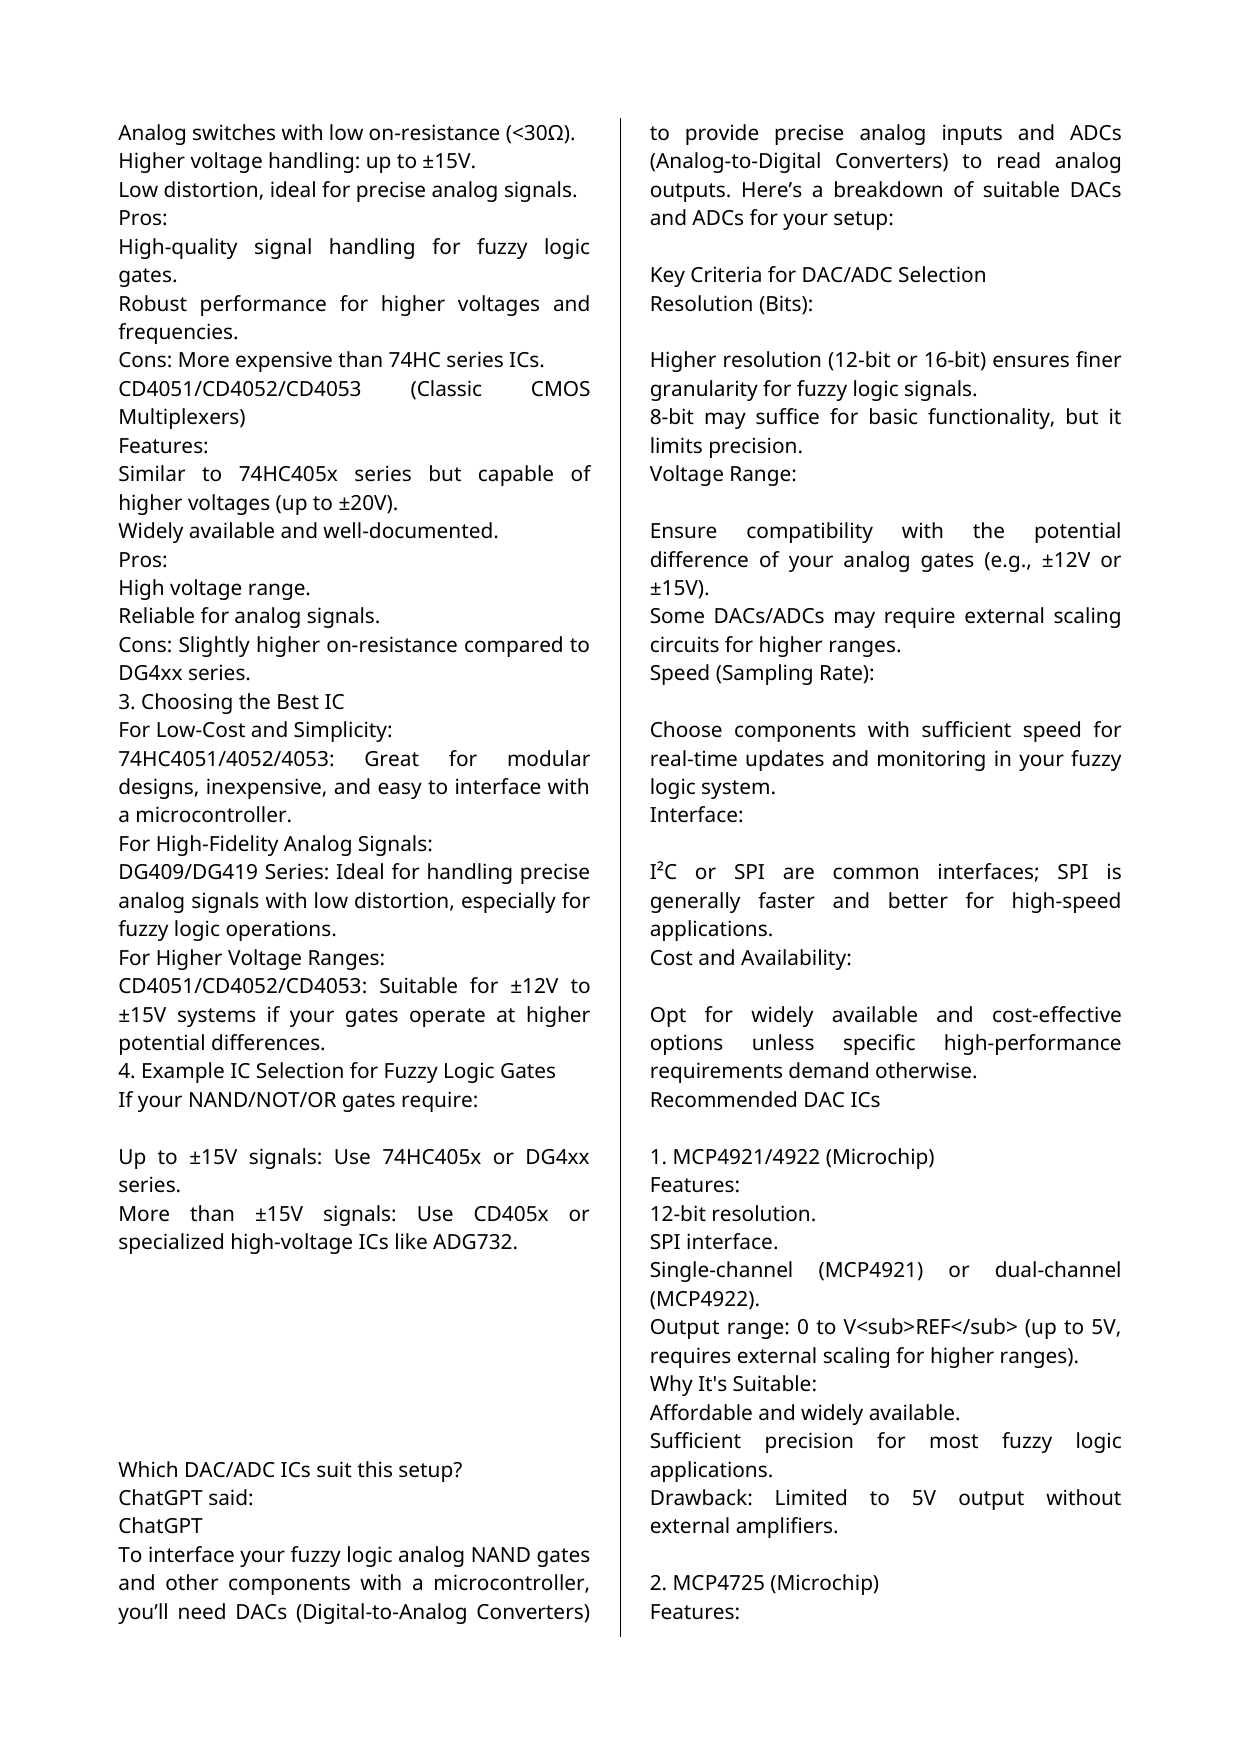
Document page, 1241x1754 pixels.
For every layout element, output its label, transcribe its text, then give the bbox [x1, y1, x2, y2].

text Cost and Availability: [649, 943, 1122, 971]
text Interface: [649, 801, 1122, 829]
text 74HC4051/4052/4053: Great for modular designs, inexpensive, and easy to interface with a microcontroller. [118, 744, 591, 829]
text CD4051/CD4052/CD4053 (Classic CMOS Multiplexers) [118, 374, 591, 431]
text Higher voltage handling: up to ±15V. [118, 147, 591, 175]
text Similar to 74HC405x series but capable of higher voltages (up to ±20V). [118, 459, 591, 516]
text Some DACs/ADCs may require external scaling circuits for higher ranges. [649, 602, 1122, 658]
text Resolution (Bits): [649, 289, 1122, 317]
text Pros: [118, 545, 591, 573]
text 3. Choosing the Best IC [118, 687, 591, 715]
text Ensure compatibility with the potential difference of your analog gates (e.g., ±12V or ±15V). [649, 516, 1122, 602]
text Which DAC/ADC ICs suit this setup? [118, 1455, 591, 1483]
text Up to ±15V signals: Use 74HC405x or DG4xx series. [118, 1142, 591, 1199]
text Why It's Suitable: [649, 1369, 1122, 1398]
text Robust performance for higher voltages and frequencies. [118, 289, 591, 346]
text Affordable and widely available. [649, 1398, 1122, 1426]
text Drawback: Limited to 5V output without external amplifiers. [649, 1483, 1122, 1540]
text Features: [649, 1170, 1122, 1199]
text 4. Example IC Selection for Fuzzy Logic Gates [118, 1057, 591, 1085]
text Speed (Sampling Rate): [649, 658, 1122, 687]
text ChatGPT said: [118, 1483, 591, 1512]
text Key Criteria for DAC/ADC Selection [649, 260, 1122, 289]
text 1. MCP4921/4922 (Microchip) [649, 1142, 1122, 1170]
text Voltage Range: [649, 459, 1122, 488]
text Cons: More expensive than 74HC series ICs. [118, 346, 591, 374]
text Features: [649, 1597, 1122, 1625]
text More than ±15V signals: Use CD405x or specialized high-voltage ICs like ADG732. [118, 1199, 591, 1256]
text For Low-Cost and Simplicity: [118, 715, 591, 744]
text 8-bit may suffice for basic functionality, but it limits precision. [649, 402, 1122, 459]
text Choose components with sufficient speed for real-time updates and monitoring in your fuzzy logic system. [649, 715, 1122, 801]
text Reliable for analog signals. [118, 602, 591, 630]
text Opt for widely available and cost-effective options unless specific high-performance requirements demand otherwise. [649, 1000, 1122, 1085]
text SPI interface. [649, 1227, 1122, 1256]
text ChatGPT [118, 1512, 591, 1540]
text For High-Fidelity Analog Signals: [118, 829, 591, 857]
text 2. MCP4725 (Microchip) [649, 1568, 1122, 1597]
text Low distortion, ideal for precise analog signals. [118, 175, 591, 203]
text Pros: [118, 203, 591, 232]
text Single-channel (MCP4921) or dual-channel (MCP4922). [649, 1256, 1122, 1312]
text DG409/DG419 Series: Ideal for handling precise analog signals with low distortion, especially for fuzzy logic operations. [118, 857, 591, 943]
text High-quality signal handling for fuzzy logic gates. [118, 232, 591, 289]
text For Higher Voltage Ranges: [118, 943, 591, 971]
text High voltage range. [118, 573, 591, 602]
text to provide precise analog inputs and ADCs (Analog-to-Digital Converters) to read analog outputs. Here’s a breakdown of suitable DACs and ADCs for your setup: [649, 118, 1122, 232]
text Widely available and well-documented. [118, 516, 591, 545]
text Output range: 0 to V<sub>REF</sub> (up to 5V, requires external scaling for higher ranges). [649, 1312, 1122, 1369]
text Analog switches with low on-resistance (<30Ω). [118, 118, 591, 147]
text Recommended DAC ICs [649, 1085, 1122, 1113]
text Features: [118, 431, 591, 459]
text Sufficient precision for most fuzzy logic applications. [649, 1426, 1122, 1483]
text 12-bit resolution. [649, 1199, 1122, 1227]
text CD4051/CD4052/CD4053: Suitable for ±12V to ±15V systems if your gates operate at higher potential differences. [118, 971, 591, 1057]
text If your NAND/NOT/OR gates require: [118, 1085, 591, 1113]
text Higher resolution (12-bit or 16-bit) ensures finer granularity for fuzzy logic signals. [649, 346, 1122, 402]
text To interface your fuzzy logic analog NAND gates and other components with a microcontroller, you’ll need DACs (Digital-to-Analog Converters) [118, 1540, 591, 1625]
text I²C or SPI are common interfaces; SPI is generally faster and better for high-speed applications. [649, 857, 1122, 943]
text Cons: Slightly higher on-resistance compared to DG4xx series. [118, 630, 591, 687]
